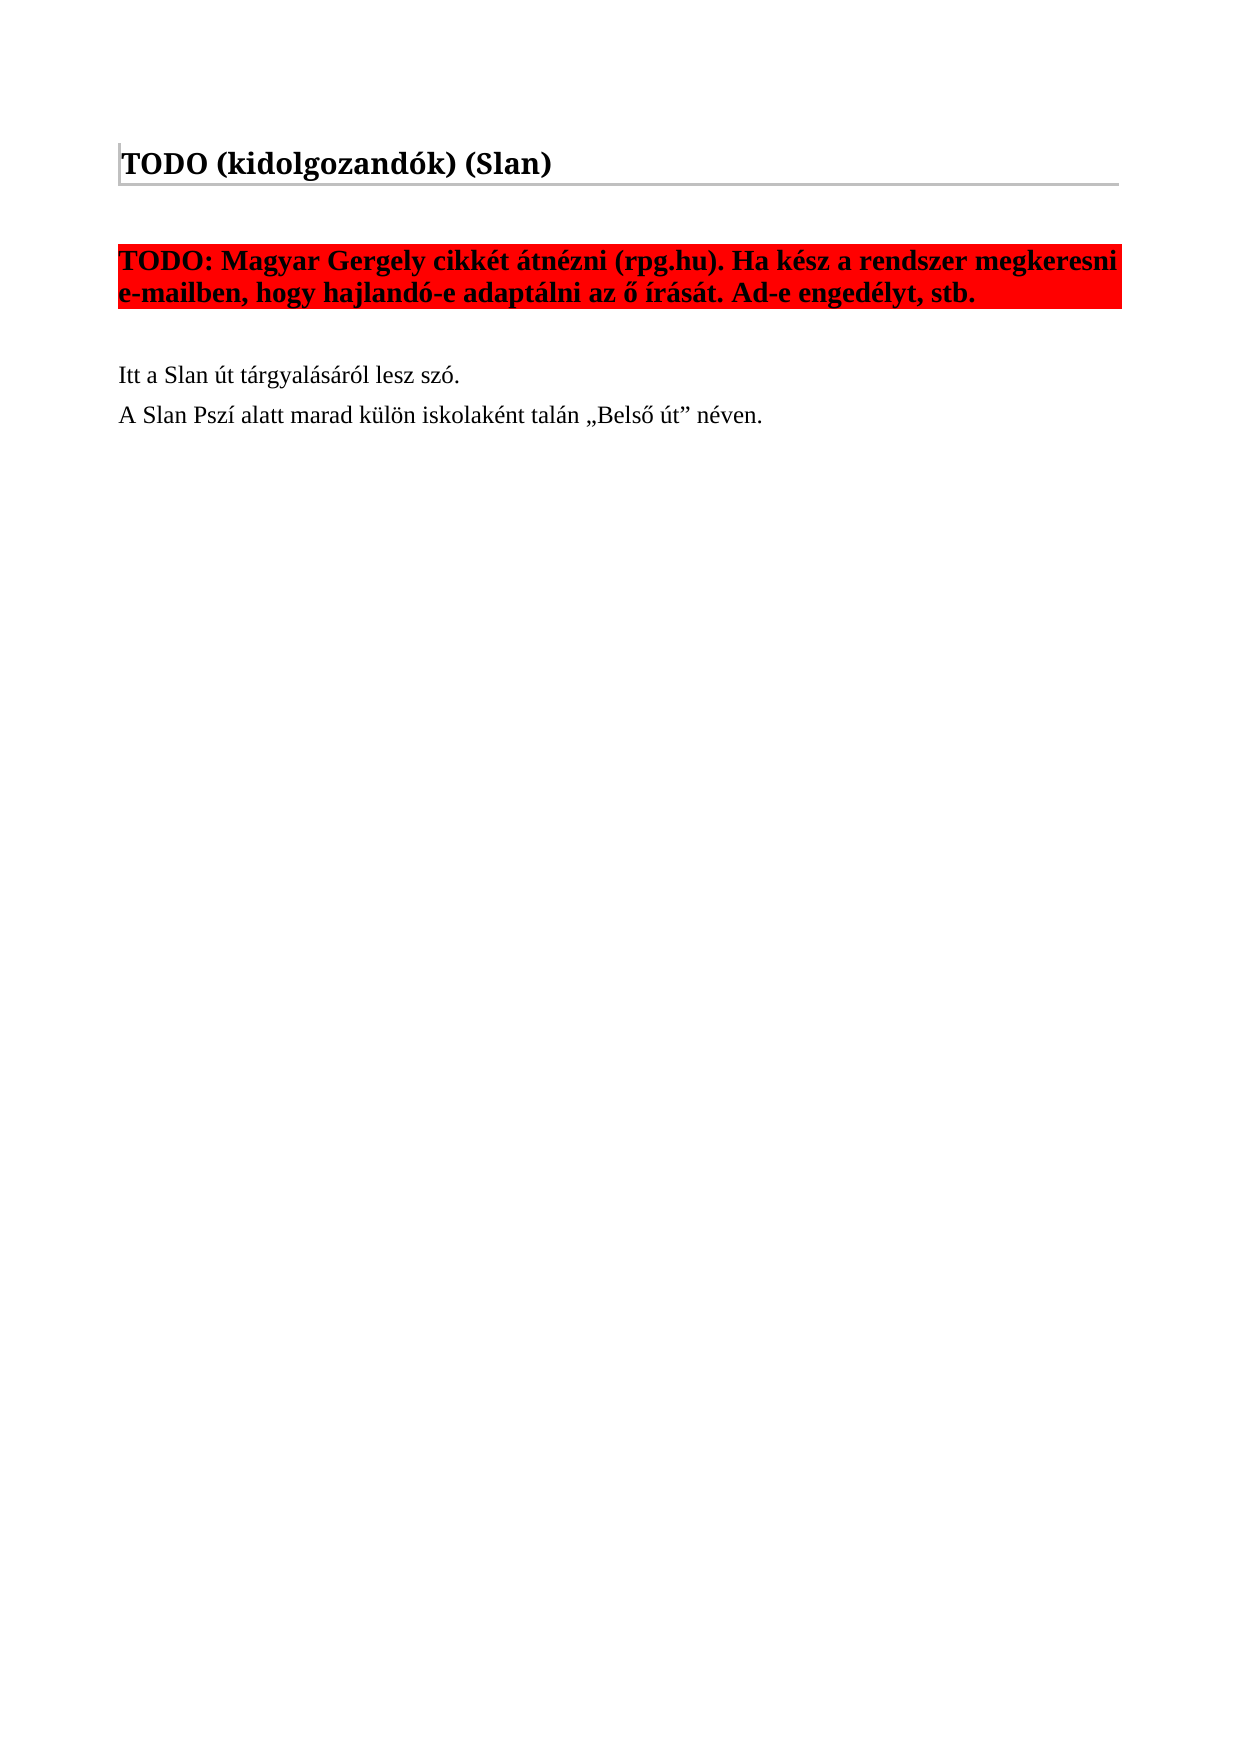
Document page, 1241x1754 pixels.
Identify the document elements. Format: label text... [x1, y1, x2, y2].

text A Slan Pszí alatt marad külön iskolaként talán „Belső út” néven. [118, 402, 1122, 429]
text TODO: Magyar Gergely cikkét átnézni (rpg.hu). Ha kész a rendszer megkeresni e-mailben, hogy hajlandó-e adaptálni az ő írását. Ad-e engedélyt, stb. [118, 244, 1122, 309]
text Itt a Slan út tárgyalásáról lesz szó. [118, 361, 1122, 389]
subtitle TODO (kidolgozandók) (Slan) [121, 143, 1122, 183]
